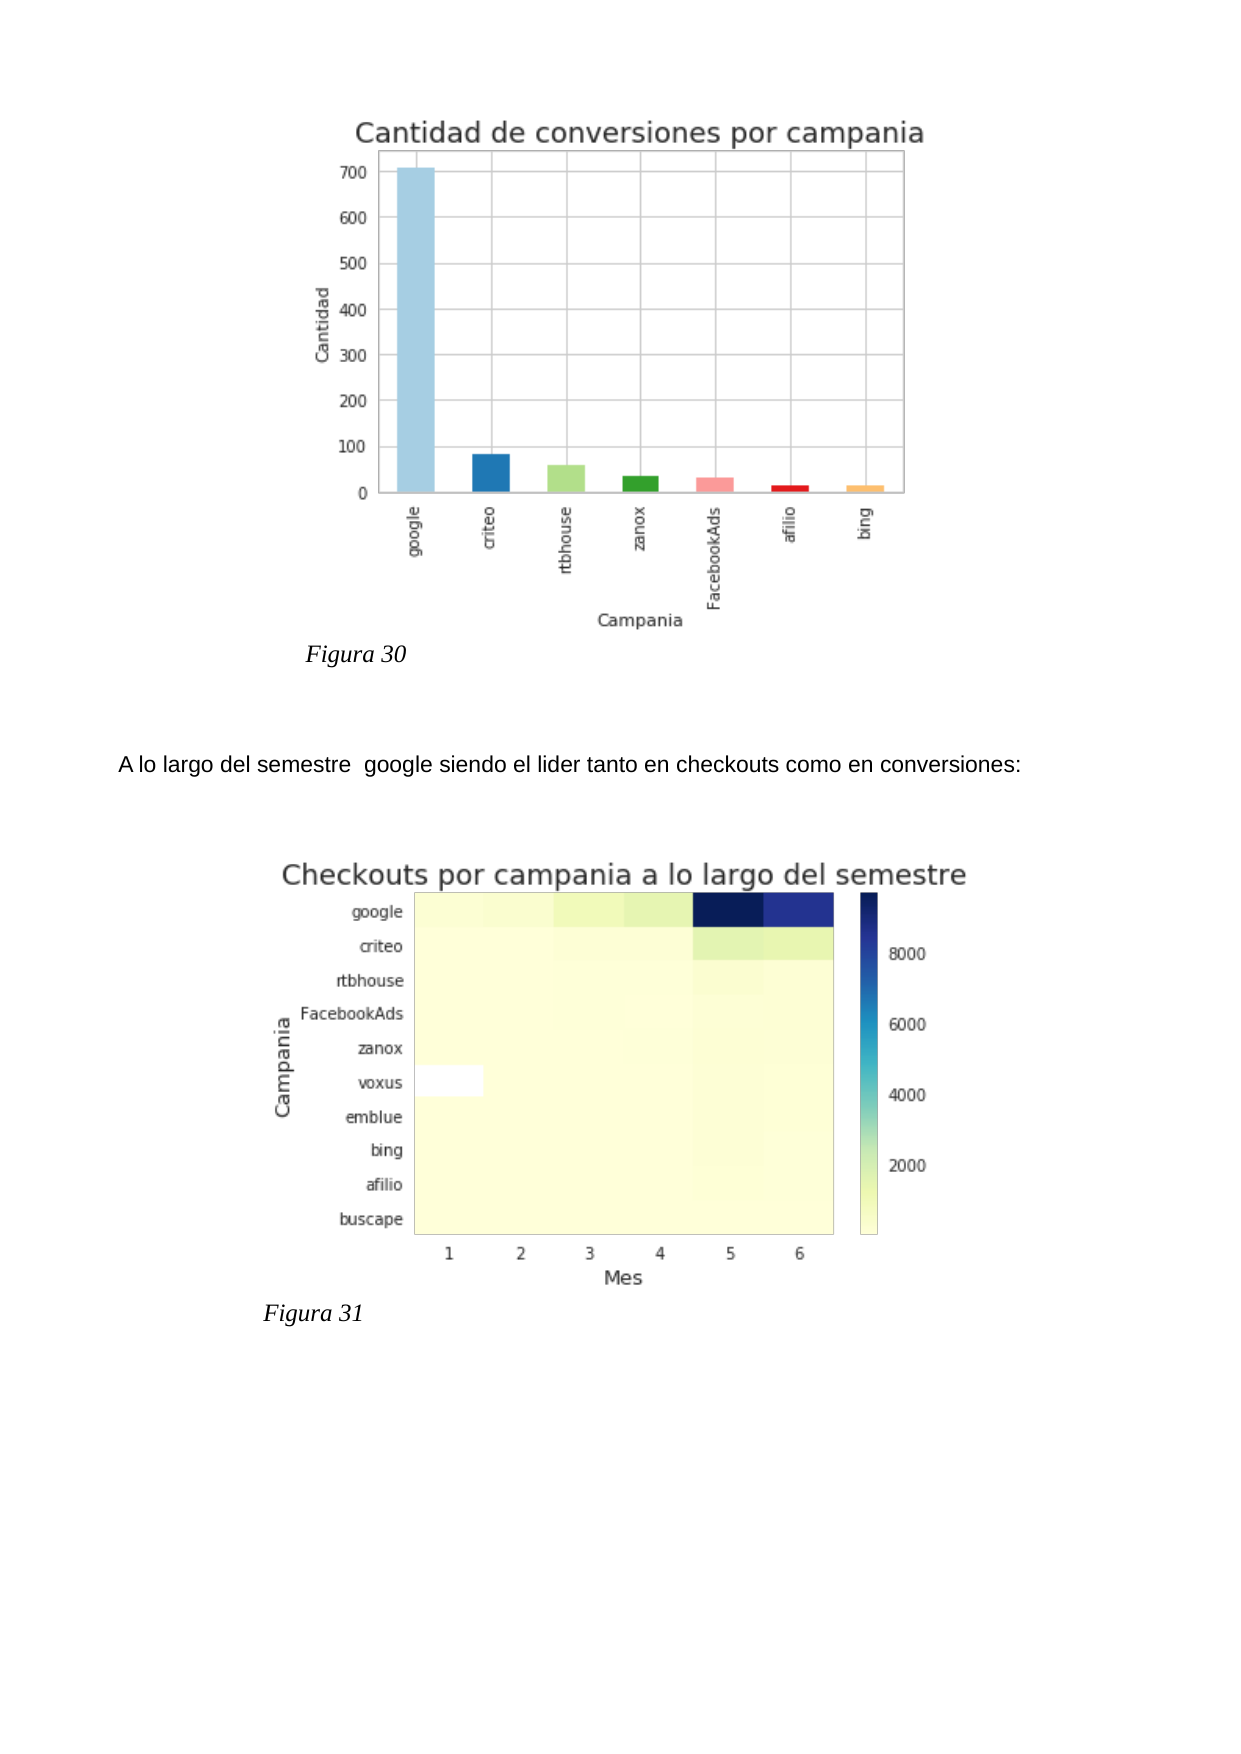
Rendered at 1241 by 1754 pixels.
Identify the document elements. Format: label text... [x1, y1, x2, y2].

text Figura 30 [305, 639, 935, 667]
picture [263, 852, 978, 1299]
text A lo largo del semestre google siendo el lider tanto en checkouts como en conversiones: [118, 751, 1122, 777]
text Figura 31 [263, 1299, 977, 1327]
picture [305, 110, 935, 639]
